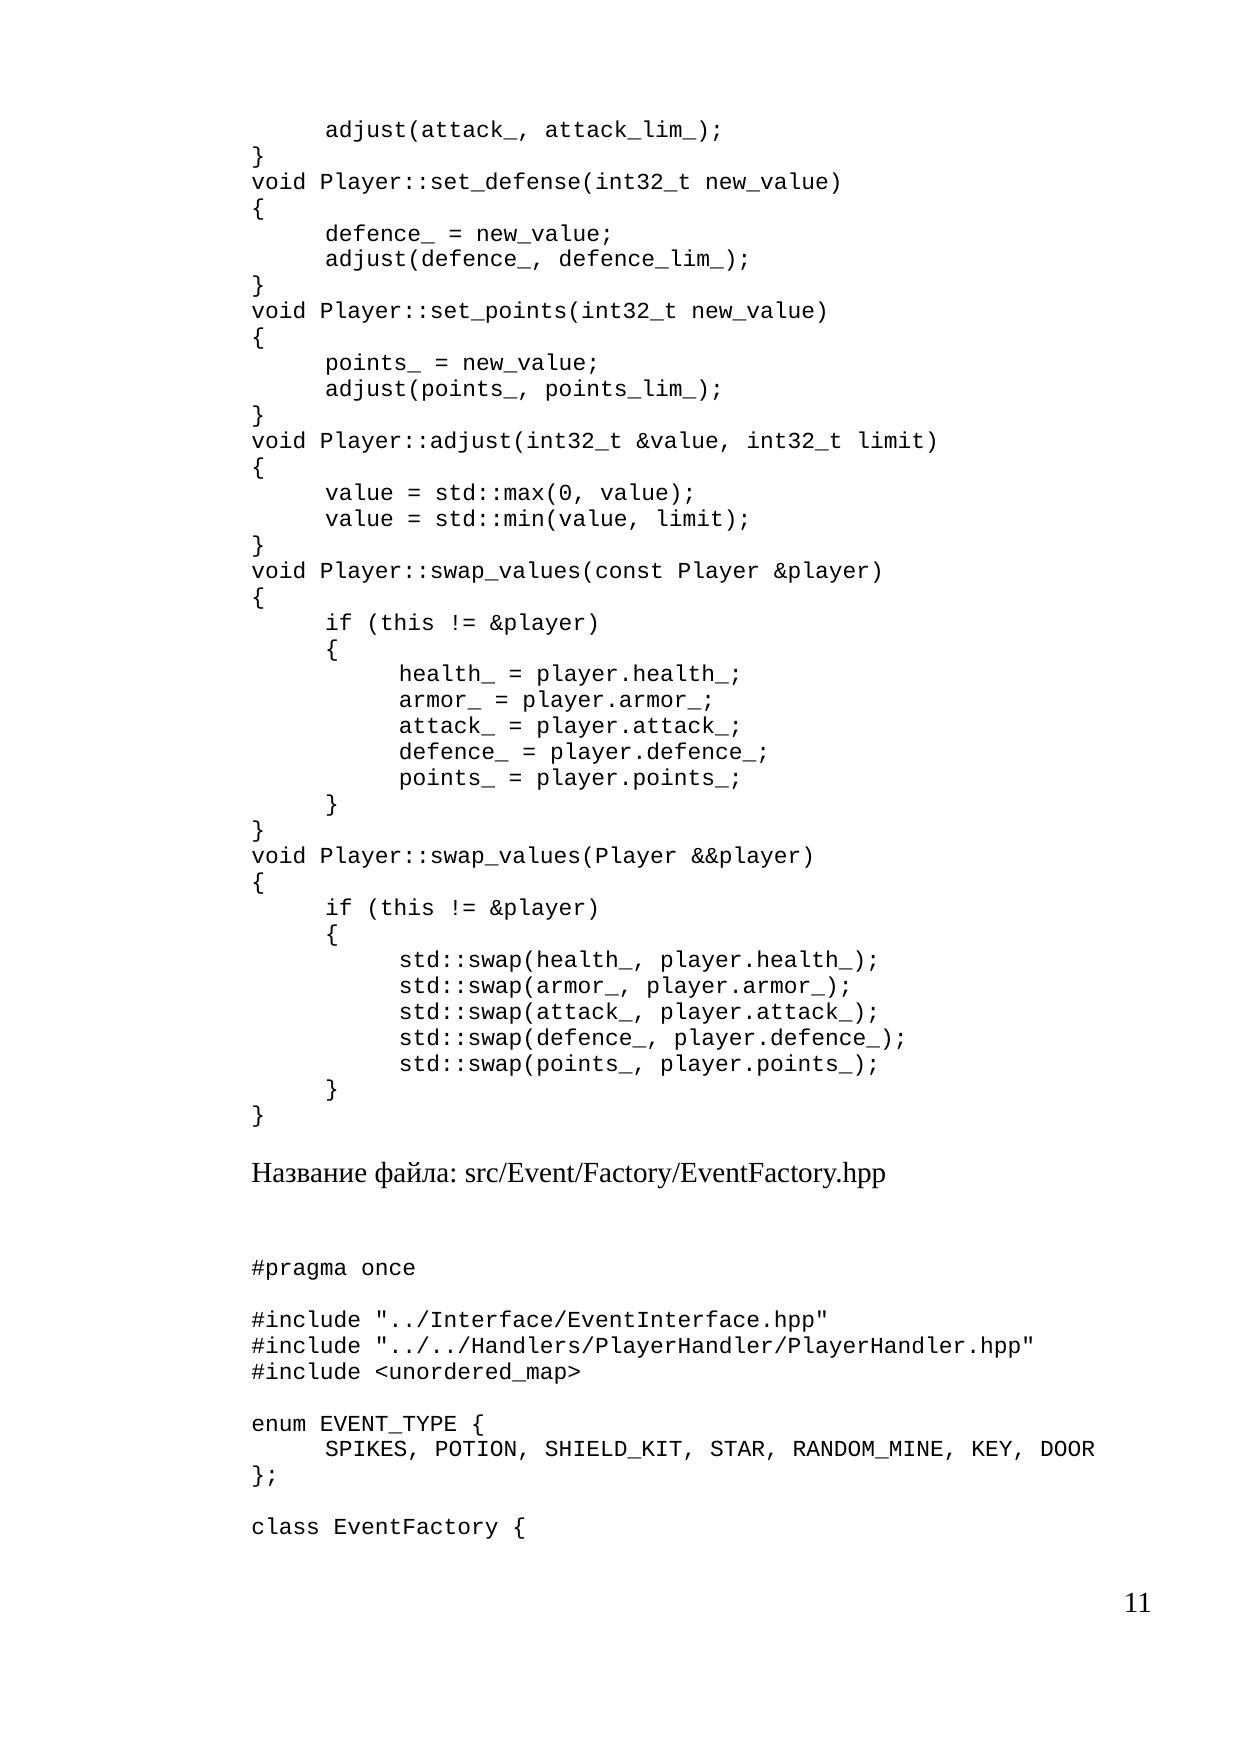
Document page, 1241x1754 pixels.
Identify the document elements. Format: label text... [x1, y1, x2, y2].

text if (this != &player) [177, 896, 1152, 922]
text SPIKES, POTION, SHIELD_KIT, STAR, RANDOM_MINE, KEY, DOOR [177, 1438, 1152, 1464]
text { [177, 326, 1152, 352]
text void Player::set_defense(int32_t new_value) [177, 170, 1152, 196]
text value = std::max(0, value); [177, 481, 1152, 507]
text points_ = player.points_; [177, 767, 1152, 792]
text adjust(attack_, attack_lim_); [177, 118, 1152, 144]
text std::swap(attack_, player.attack_); [177, 1000, 1152, 1026]
text } [177, 1104, 1152, 1130]
text { [177, 637, 1152, 663]
text if (this != &player) [177, 611, 1152, 637]
text { [177, 922, 1152, 948]
text std::swap(health_, player.health_); [177, 948, 1152, 974]
text #include "../Interface/EventInterface.hpp" [177, 1308, 1152, 1334]
text value = std::min(value, limit); [177, 507, 1152, 533]
text #include "../../Handlers/PlayerHandler/PlayerHandler.hpp" [177, 1334, 1152, 1360]
text } [177, 533, 1152, 559]
text { [177, 585, 1152, 611]
text #pragma once [177, 1256, 1152, 1282]
text #include <unordered_map> [177, 1360, 1152, 1386]
text } [177, 274, 1152, 300]
text Название файла: src/Event/Factory/EventFactory.hpp [177, 1156, 1152, 1189]
text defence_ = new_value; [177, 222, 1152, 248]
text } [177, 144, 1152, 170]
text adjust(defence_, defence_lim_); [177, 248, 1152, 274]
text { [177, 455, 1152, 481]
text attack_ = player.attack_; [177, 715, 1152, 741]
text void Player::set_points(int32_t new_value) [177, 300, 1152, 326]
text void Player::adjust(int32_t &value, int32_t limit) [177, 429, 1152, 455]
text { [177, 196, 1152, 222]
text void Player::swap_values(Player &&player) [177, 844, 1152, 870]
text { [177, 870, 1152, 896]
text } [177, 1078, 1152, 1104]
text } [177, 818, 1152, 844]
text class EventFactory { [177, 1516, 1152, 1542]
text health_ = player.health_; [177, 663, 1152, 689]
text std::swap(defence_, player.defence_); [177, 1026, 1152, 1052]
text void Player::swap_values(const Player &player) [177, 559, 1152, 585]
text points_ = new_value; [177, 352, 1152, 377]
text } [177, 792, 1152, 818]
text enum EVENT_TYPE { [177, 1412, 1152, 1438]
text std::swap(armor_, player.armor_); [177, 974, 1152, 1000]
text std::swap(points_, player.points_); [177, 1052, 1152, 1078]
text adjust(points_, points_lim_); [177, 377, 1152, 403]
text }; [177, 1464, 1152, 1490]
text } [177, 403, 1152, 429]
text armor_ = player.armor_; [177, 689, 1152, 715]
text defence_ = player.defence_; [177, 741, 1152, 767]
